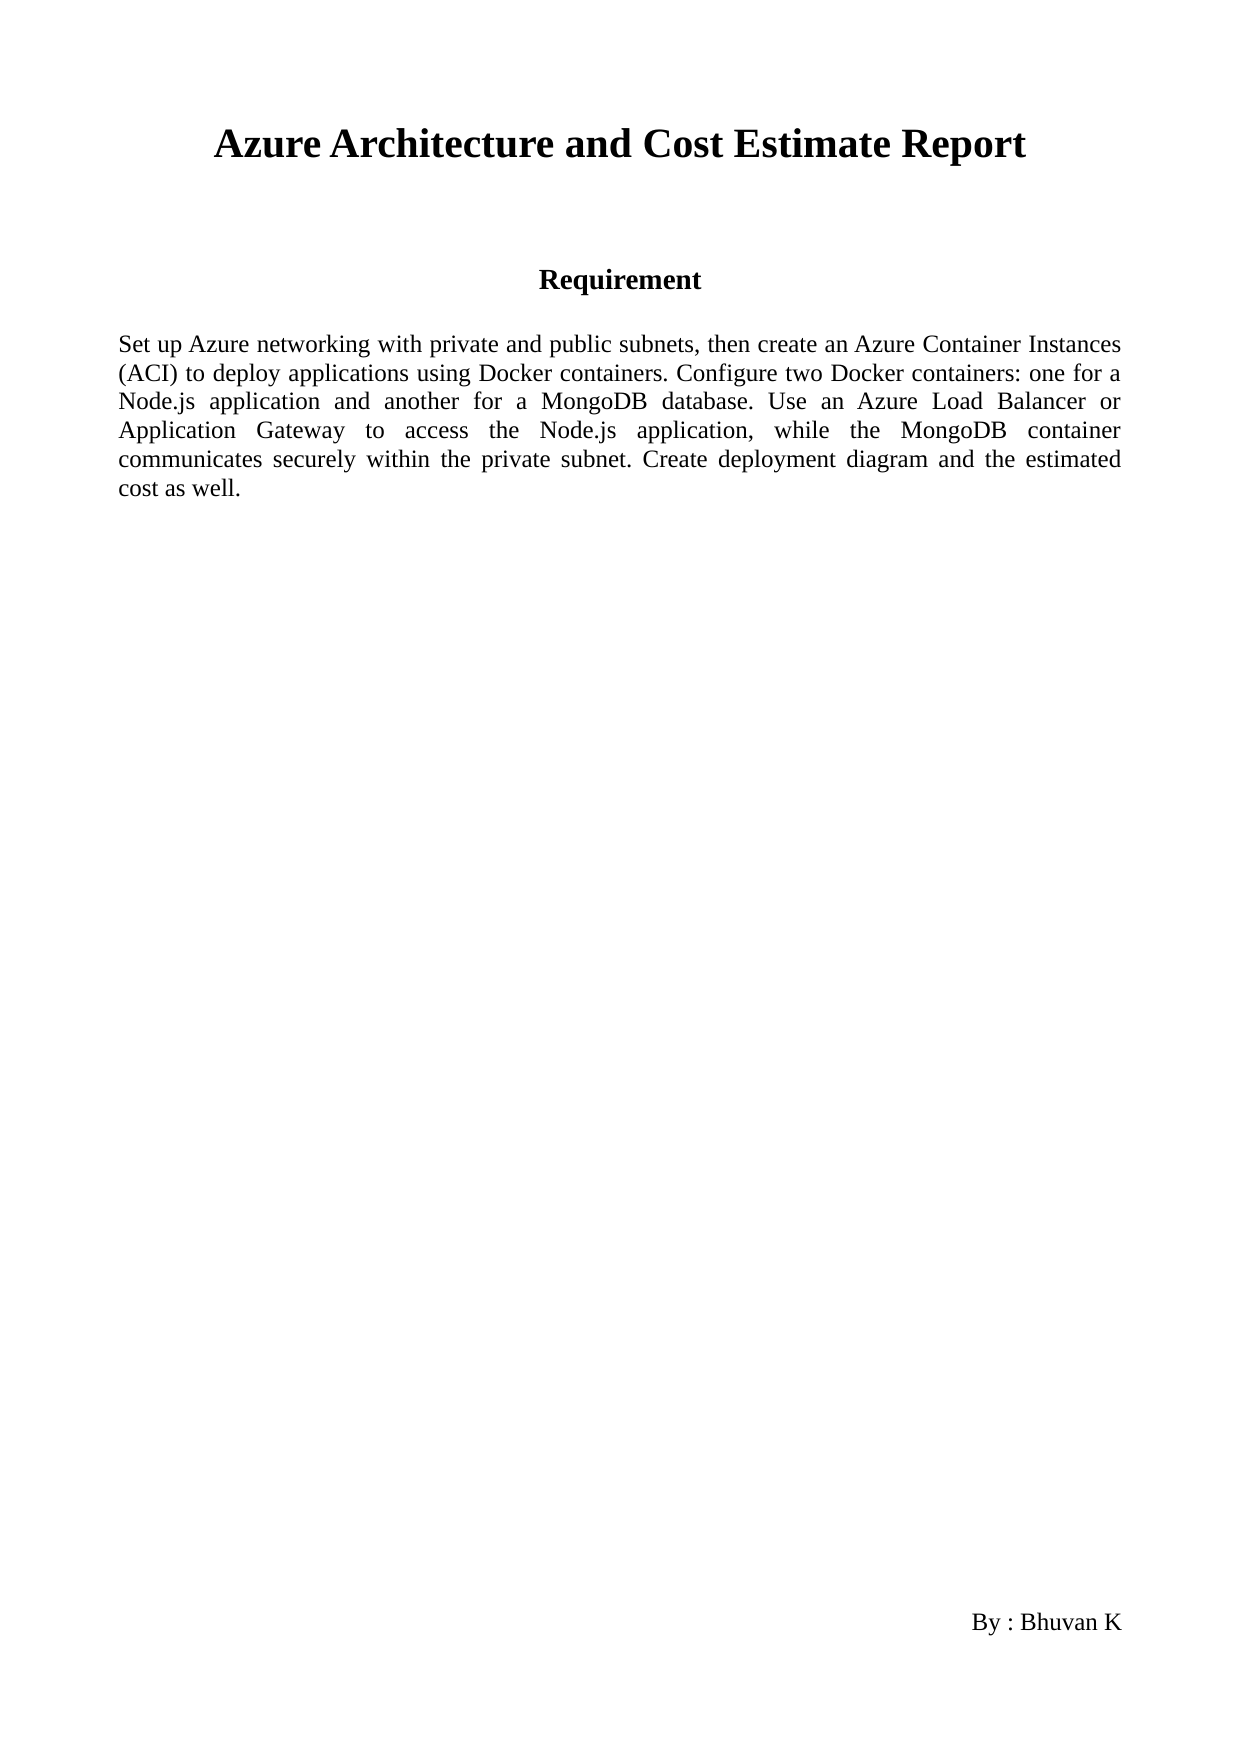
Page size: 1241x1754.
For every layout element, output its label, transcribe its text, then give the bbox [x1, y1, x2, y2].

text Azure Architecture and Cost Estimate Report [118, 118, 1122, 166]
text Requirement [118, 262, 1122, 295]
text Set up Azure networking with private and public subnets, then create an Azure Container Instances (ACI) to deploy applications using Docker containers. Configure two Docker containers: one for a Node.js application and another for a MongoDB database. Use an Azure Load Balancer or Application Gateway to access the Node.js application, while the MongoDB container communicates securely within the private subnet. Create deployment diagram and the estimated cost as well. [118, 329, 1122, 501]
